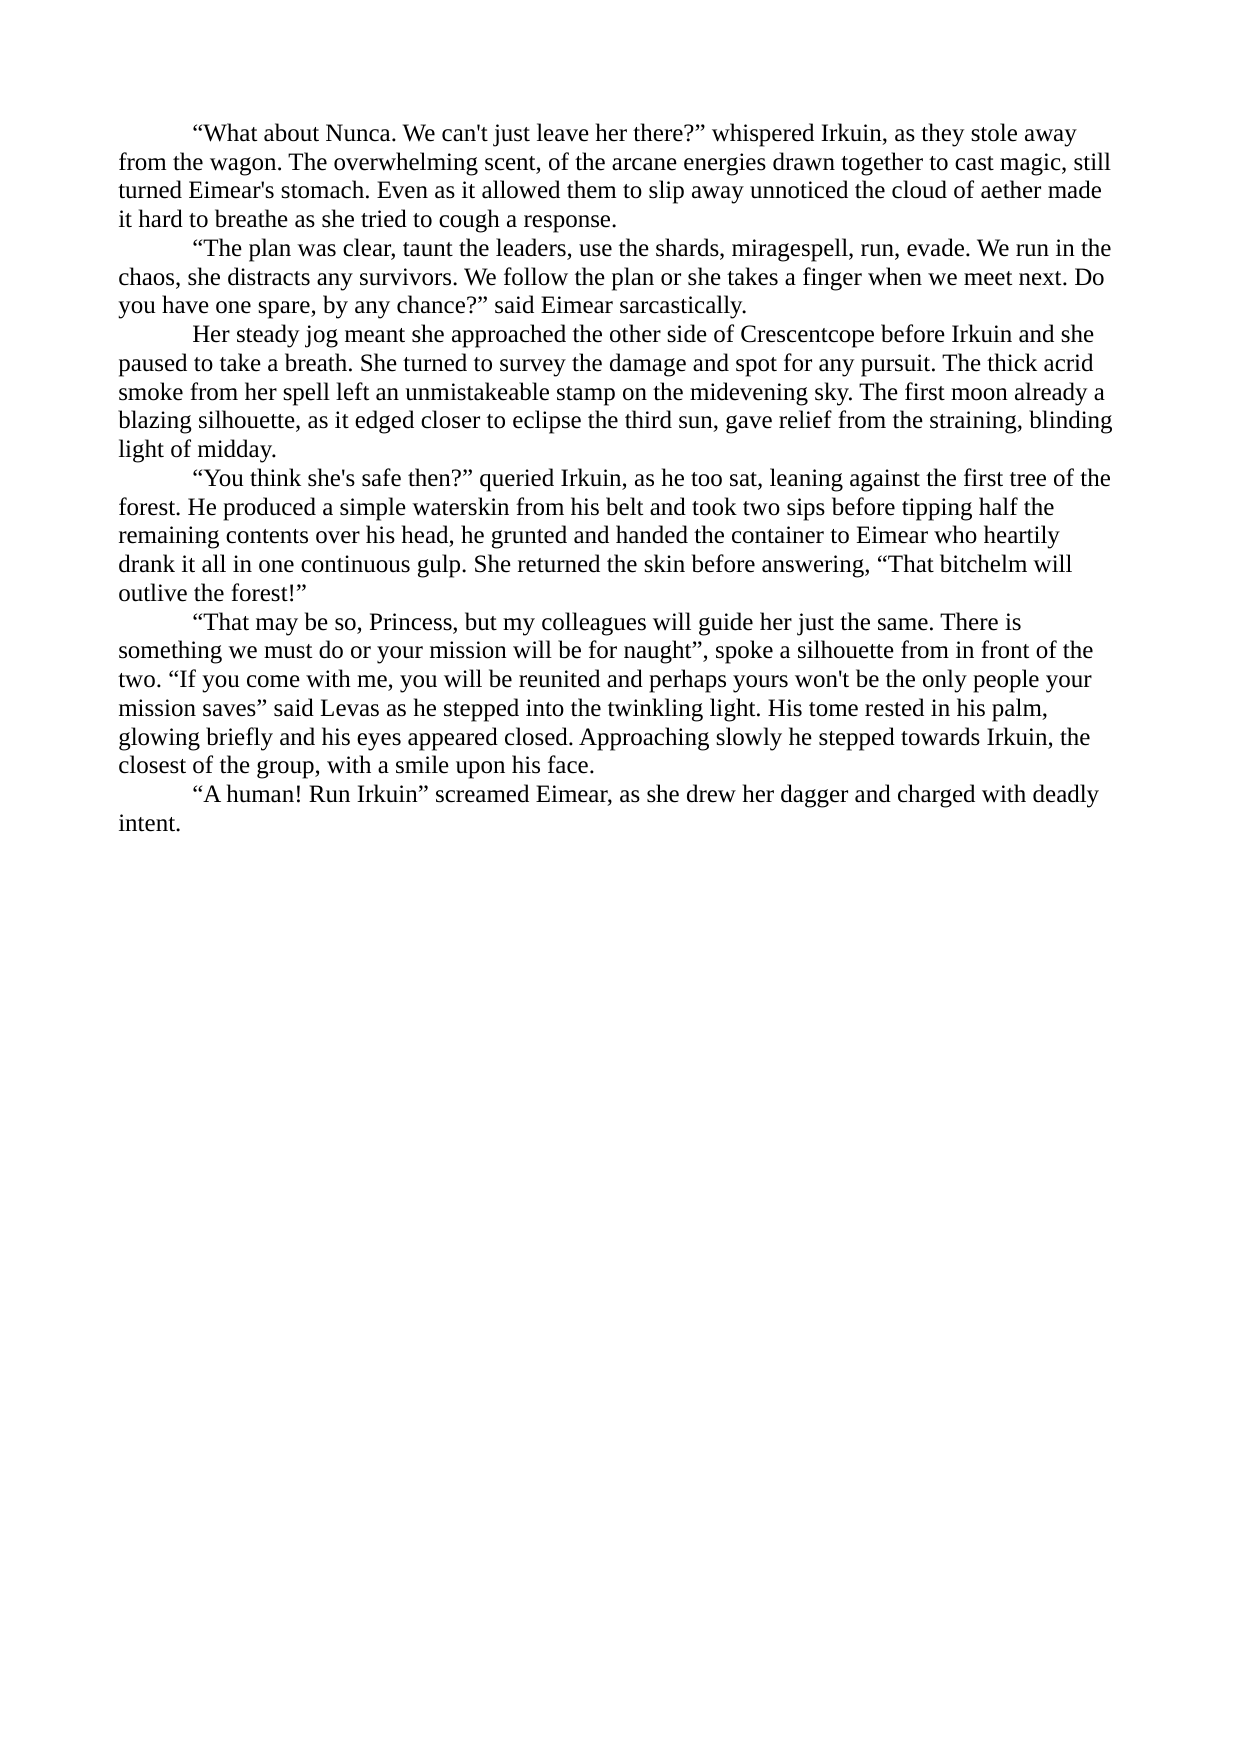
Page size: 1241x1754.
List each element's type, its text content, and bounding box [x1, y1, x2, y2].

text “The plan was clear, taunt the leaders, use the shards, miragespell, run, evade. We run in the chaos, she distracts any survivors. We follow the plan or she takes a finger when we meet next. Do you have one spare, by any chance?” said Eimear sarcastically. [118, 233, 1122, 319]
text “You think she's safe then?” queried Irkuin, as he too sat, leaning against the first tree of the forest. He produced a simple waterskin from his belt and took two sips before tipping half the remaining contents over his head, he grunted and handed the container to Eimear who heartily drank it all in one continuous gulp. She returned the skin before answering, “That bitchelm will outlive the forest!” [118, 463, 1122, 607]
text “A human! Run Irkuin” screamed Eimear, as she drew her dagger and charged with deadly intent. [118, 779, 1122, 837]
text “That may be so, Princess, but my colleagues will guide her just the same. There is something we must do or your mission will be for naught”, spoke a silhouette from in front of the two. “If you come with me, you will be reunited and perhaps yours won't be the only people your mission saves” said Levas as he stepped into the twinkling light. His tome rested in his palm, glowing briefly and his eyes appeared closed. Approaching slowly he stepped towards Irkuin, the closest of the group, with a smile upon his face. [118, 607, 1122, 779]
text Her steady jog meant she approached the other side of Crescentcope before Irkuin and she paused to take a breath. She turned to survey the damage and spot for any pursuit. The thick acrid smoke from her spell left an unmistakeable stamp on the midevening sky. The first moon already a blazing silhouette, as it edged closer to eclipse the third sun, gave relief from the straining, blinding light of midday. [118, 319, 1122, 463]
text “What about Nunca. We can't just leave her there?” whispered Irkuin, as they stole away from the wagon. The overwhelming scent, of the arcane energies drawn together to cast magic, still turned Eimear's stomach. Even as it allowed them to slip away unnoticed the cloud of aether made it hard to breathe as she tried to cough a response. [118, 118, 1122, 233]
